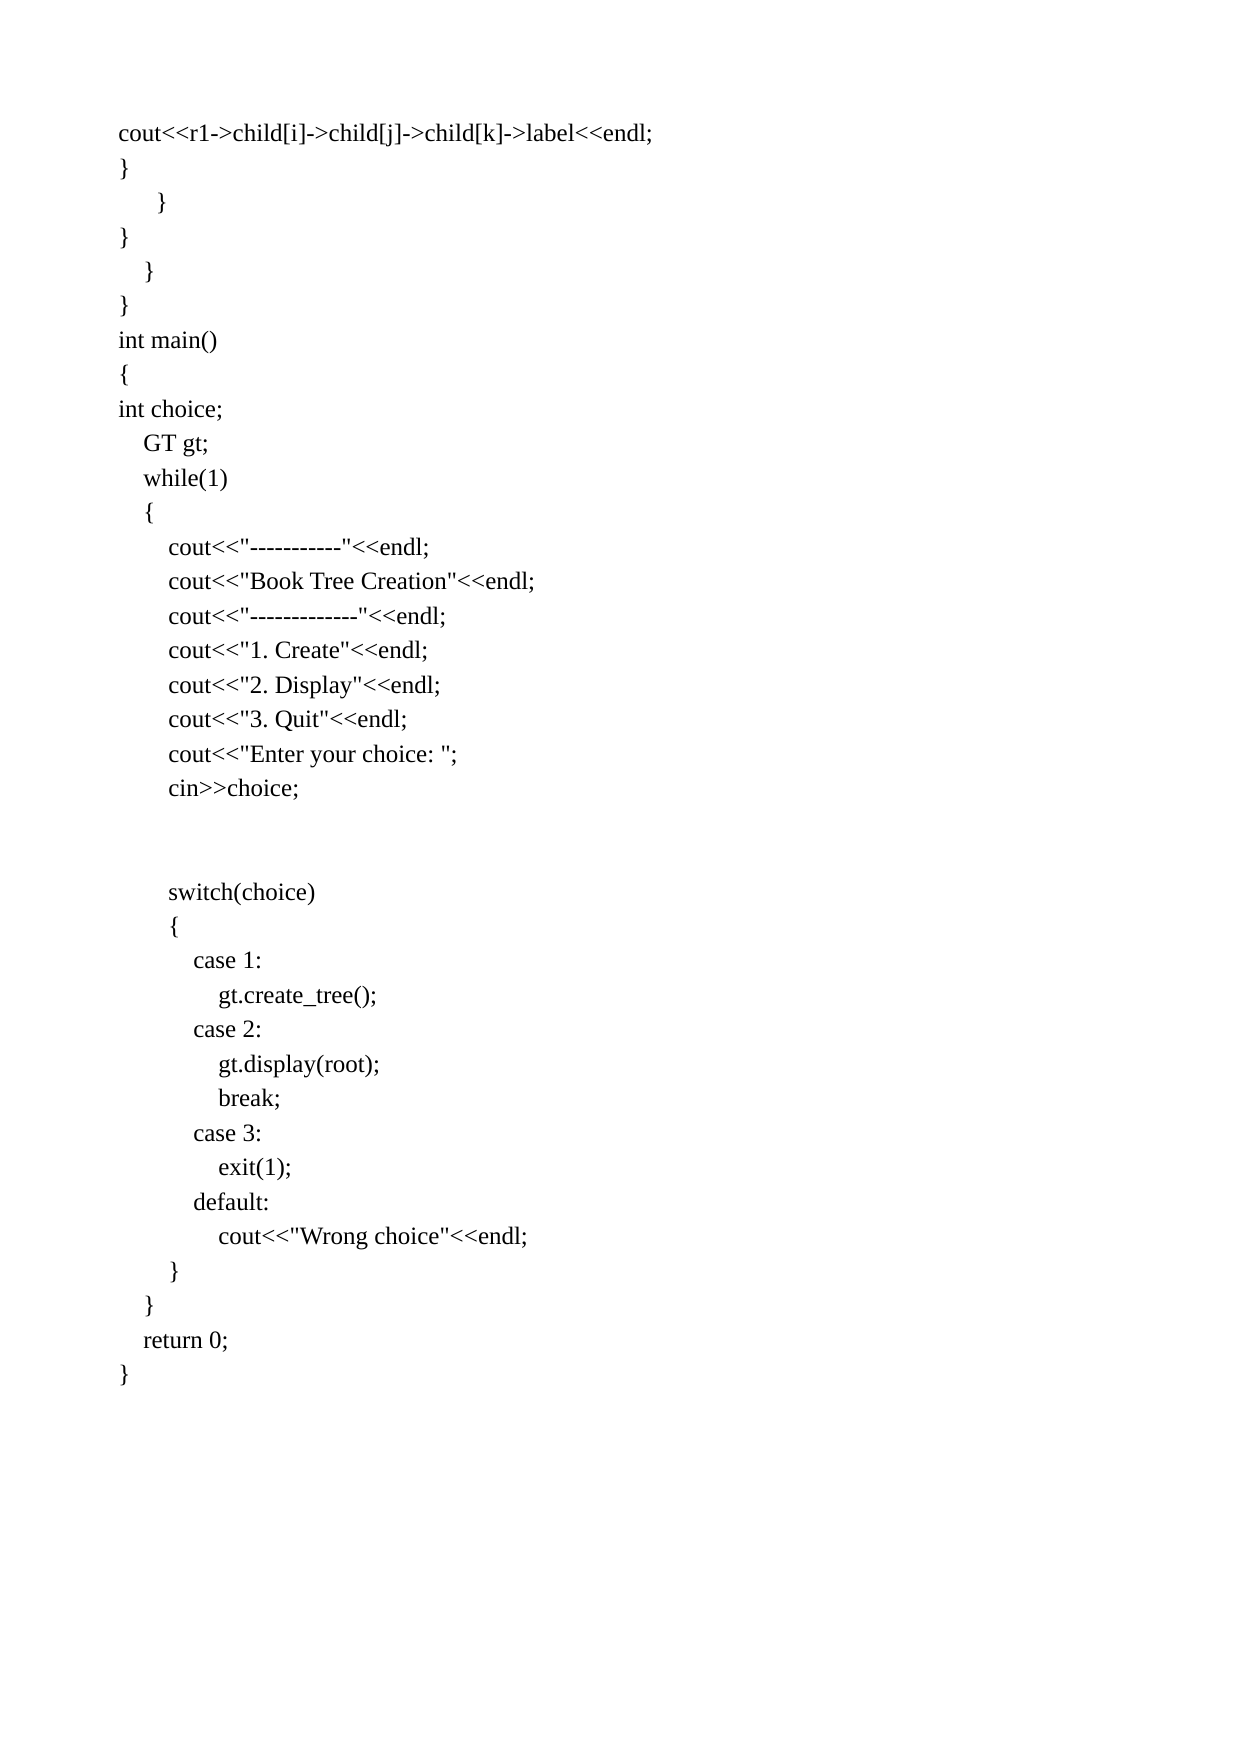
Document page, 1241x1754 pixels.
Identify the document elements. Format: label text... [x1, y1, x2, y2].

text } [118, 187, 1122, 216]
text cout<<"Book Tree Creation"<<endl; [118, 566, 1122, 595]
text } [118, 1256, 1122, 1285]
text case 1: [118, 946, 1122, 974]
text int main() [118, 325, 1122, 354]
text case 3: [118, 1118, 1122, 1147]
text exit(1); [118, 1152, 1122, 1181]
text } [118, 1290, 1122, 1319]
text cout<<"-----------"<<endl; [118, 532, 1122, 561]
text int choice; [118, 394, 1122, 423]
text break; [118, 1083, 1122, 1112]
text while(1) [118, 463, 1122, 492]
text cout<<"Wrong choice"<<endl; [118, 1221, 1122, 1250]
text } [118, 153, 1122, 181]
text { [118, 359, 1122, 388]
text { [118, 911, 1122, 940]
text cout<<"Enter your choice: "; [118, 739, 1122, 767]
text default: [118, 1187, 1122, 1216]
text cout<<"3. Quit"<<endl; [118, 704, 1122, 733]
text case 2: [118, 1014, 1122, 1043]
text switch(choice) [118, 877, 1122, 905]
text } [118, 222, 1122, 250]
text cout<<r1->child[i]->child[j]->child[k]->label<<endl; [118, 118, 1122, 147]
text gt.create_tree(); [118, 980, 1122, 1009]
text cin>>choice; [118, 773, 1122, 802]
text cout<<"-------------"<<endl; [118, 601, 1122, 629]
text GT gt; [118, 428, 1122, 457]
text cout<<"1. Create"<<endl; [118, 635, 1122, 664]
text return 0; [118, 1325, 1122, 1354]
text { [118, 497, 1122, 526]
text gt.display(root); [118, 1049, 1122, 1078]
text } [118, 1359, 1122, 1388]
text cout<<"2. Display"<<endl; [118, 670, 1122, 698]
text } [118, 256, 1122, 285]
text } [118, 291, 1122, 319]
